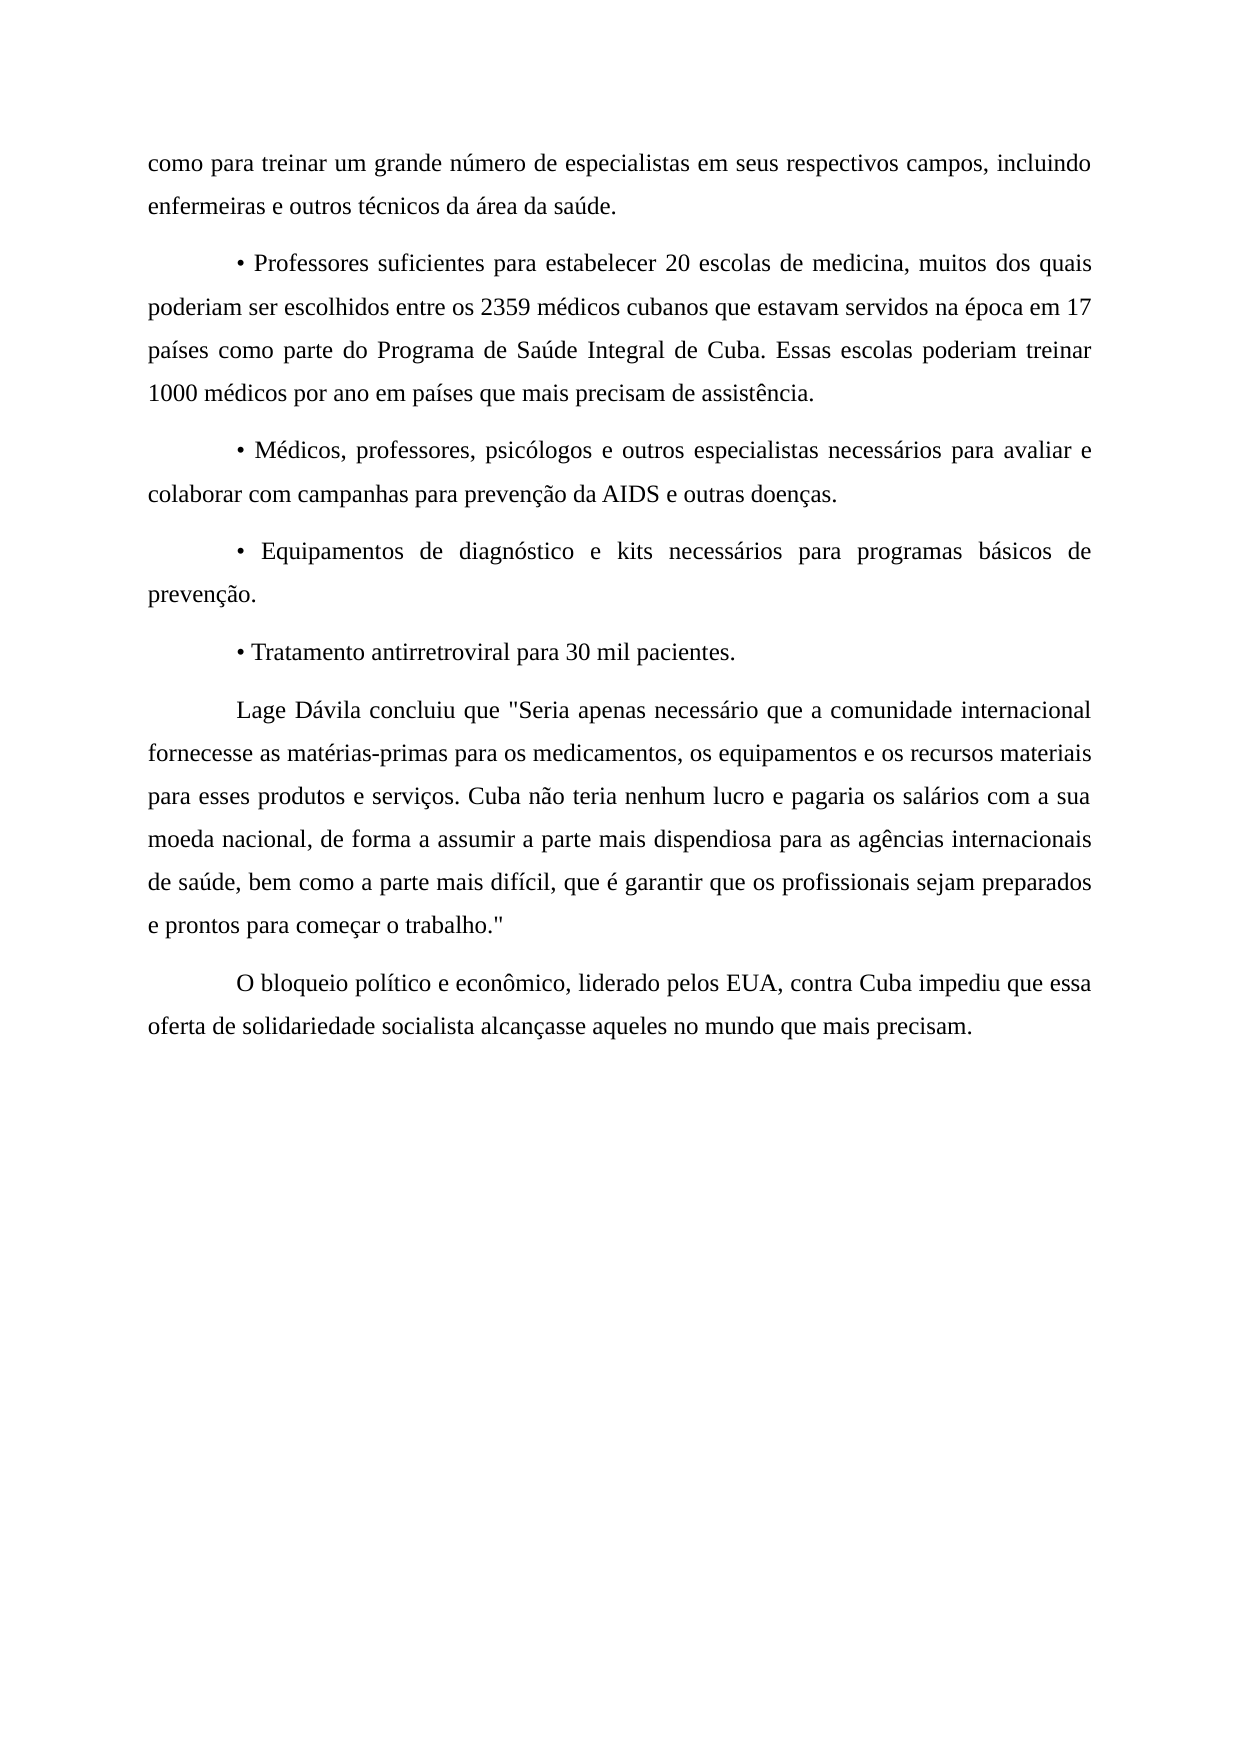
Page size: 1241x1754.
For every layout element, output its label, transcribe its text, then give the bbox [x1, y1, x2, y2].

text • Tratamento antirretroviral para 30 mil pacientes. [148, 637, 1093, 666]
text como para treinar um grande número de especialistas em seus respectivos campos, incluindo enfermeiras e outros técnicos da área da saúde. [148, 148, 1093, 219]
text • Professores suficientes para estabelecer 20 escolas de medicina, muitos dos quais poderiam ser escolhidos entre os 2359 médicos cubanos que estavam servidos na época em 17 países como parte do Programa de Saúde Integral de Cuba. Essas escolas poderiam treinar 1000 médicos por ano em países que mais precisam de assistência. [148, 248, 1093, 407]
text O bloqueio político e econômico, liderado pelos EUA, contra Cuba impediu que essa oferta de solidariedade socialista alcançasse aqueles no mundo que mais precisam. [148, 968, 1093, 1040]
text • Médicos, professores, psicólogos e outros especialistas necessários para avaliar e colaborar com campanhas para prevenção da AIDS e outras doenças. [148, 436, 1093, 507]
text Lage Dávila concluiu que "Seria apenas necessário que a comunidade internacional fornecesse as matérias-primas para os medicamentos, os equipamentos e os recursos materiais para esses produtos e serviços. Cuba não teria nenhum lucro e pagaria os salários com a sua moeda nacional, de forma a assumir a parte mais dispendiosa para as agências internacionais de saúde, bem como a parte mais difícil, que é garantir que os profissionais sejam preparados e prontos para começar o trabalho." [148, 695, 1093, 939]
text • Equipamentos de diagnóstico e kits necessários para programas básicos de prevenção. [148, 536, 1093, 608]
